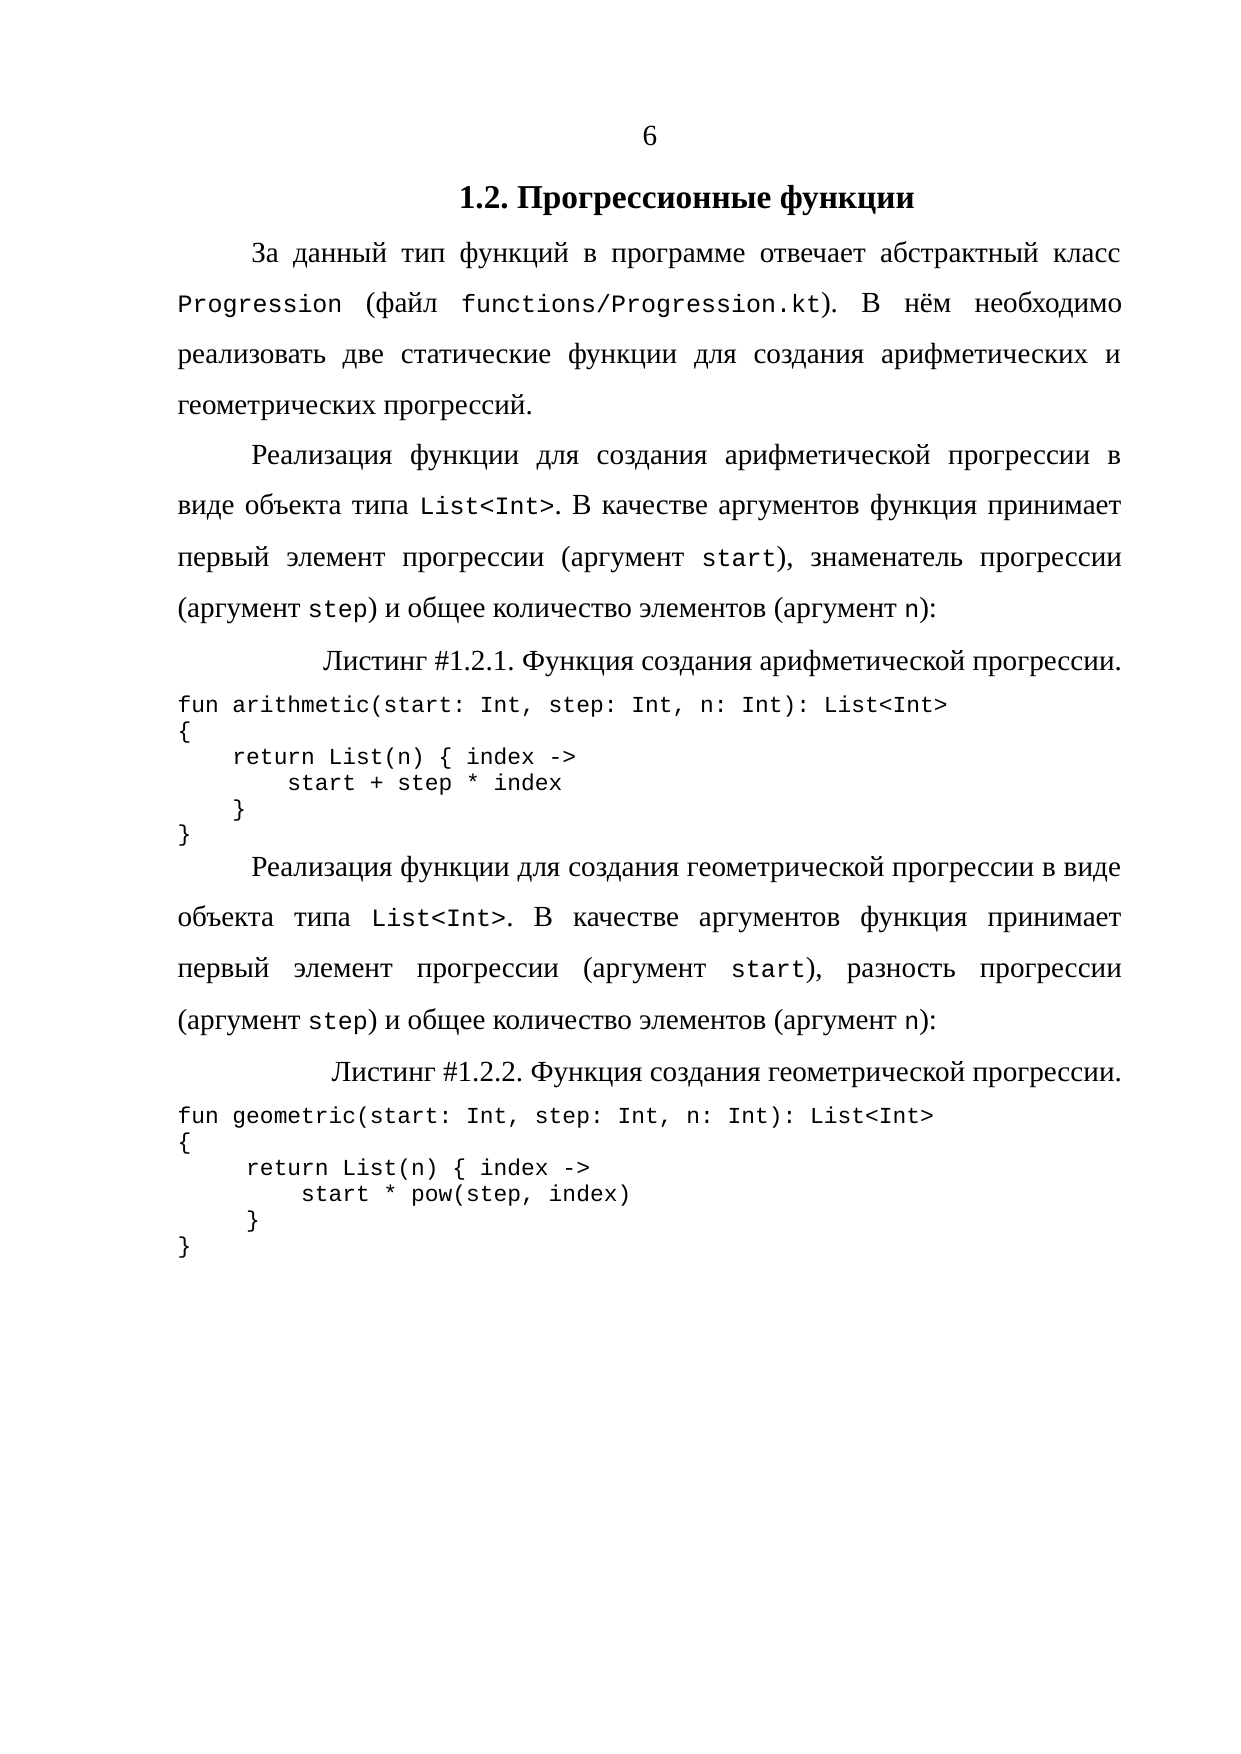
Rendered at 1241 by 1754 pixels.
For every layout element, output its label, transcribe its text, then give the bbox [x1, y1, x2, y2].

text Реализация функции для создания геометрической прогрессии в виде объекта типа List<Int>. В качестве аргументов функция принимает первый элемент прогрессии (аргумент start), разность прогрессии (аргумент step) и общее количество элементов (аргумент n): [177, 849, 1122, 1037]
text } [177, 1234, 1122, 1260]
subtitle 1.2. Прогрессионные функции [177, 177, 1122, 216]
text Листинг #1.2.1. Функция создания арифметической прогрессии. [177, 643, 1122, 676]
text { [177, 1131, 1122, 1157]
text start * pow(step, index) [177, 1182, 1122, 1208]
text Реализация функции для создания арифметической прогрессии в виде объекта типа List<Int>. В качестве аргументов функция принимает первый элемент прогрессии (аргумент start), знаменатель прогрессии (аргумент step) и общее количество элементов (аргумент n): [177, 437, 1122, 625]
text fun arithmetic(start: Int, step: Int, n: Int): List<Int> [177, 693, 1122, 719]
text { [177, 719, 1122, 745]
text start + step * index [177, 771, 1122, 797]
text Листинг #1.2.2. Функция создания геометрической прогрессии. [177, 1054, 1122, 1088]
text } [177, 823, 1122, 849]
text } [177, 1208, 1122, 1234]
text За данный тип функций в программе отвечает абстрактный класс Progression (файл functions/Progression.kt). В нём необходимо реализовать две статические функции для создания арифметических и геометрических прогрессий. [177, 235, 1122, 420]
text return List(n) { index -> [177, 745, 1122, 771]
text return List(n) { index -> [177, 1157, 1122, 1182]
text fun geometric(start: Int, step: Int, n: Int): List<Int> [177, 1105, 1122, 1131]
text } [177, 797, 1122, 823]
